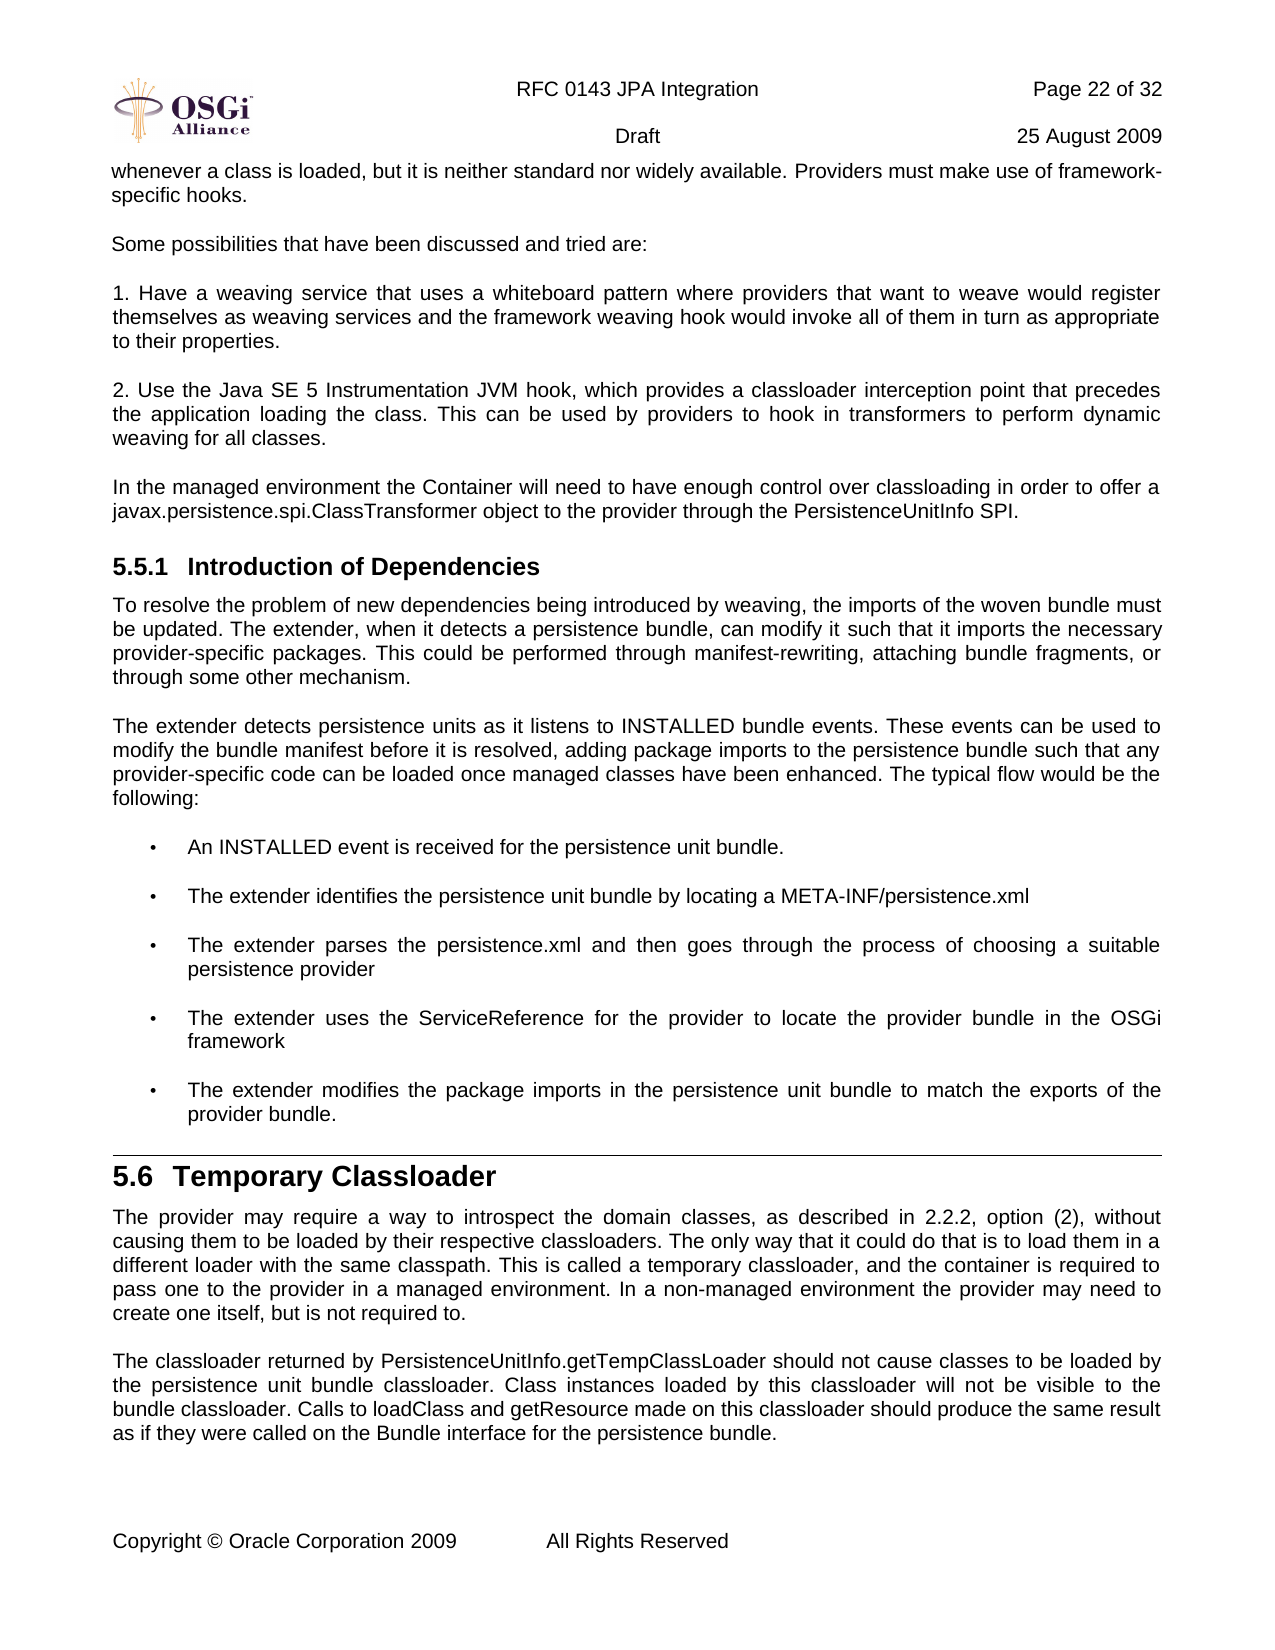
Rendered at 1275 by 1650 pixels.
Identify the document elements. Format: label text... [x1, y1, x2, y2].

text The provider may require a way to introspect the domain classes, as described in 2.2.2, option (2), without causing them to be loaded by their respective classloaders. The only way that it could do that is to load them in a different loader with the same classpath. This is called a temporary classloader, and the container is required to pass one to the provider in a managed environment. In a non-managed environment the provider may need to create one itself, but is not required to. [112, 1204, 1162, 1324]
list 1. Have a weaving service that uses a whiteboard pattern where providers that want to weave would register themselves as weaving services and the framework weaving hook would invoke all of them in turn as appropriate to their properties. [112, 281, 1162, 353]
text 2. Use the Java SE 5 Instrumentation JVM hook, which provides a classloader interception point that precedes the application loading the class. This can be used by providers to hook in transformers to perform dynamic weaving for all classes. [112, 378, 1162, 449]
list The extender parses the persistence.xml and then goes through the process of choosing a suitable persistence provider [150, 932, 1162, 980]
text To resolve the problem of new dependencies being introduced by weaving, the imports of the woven bundle must be updated. The extender, when it detects a persistence bundle, can modify it such that it imports the necessary provider-specific packages. This could be performed through manifest-rewriting, attaching bundle fragments, or through some other mechanism. [112, 593, 1162, 689]
list The extender uses the ServiceReference for the provider to locate the provider bundle in the OSGi framework [150, 1005, 1162, 1053]
list Some possibilities that have been discussed and tried are: [73, 232, 1162, 256]
text The classloader returned by PersistenceUnitInfo.getTempClassLoader should not cause classes to be loaded by the persistence unit bundle classloader. Class instances loaded by this classloader will not be visible to the bundle classloader. Calls to loadClass and getResource made on this classloader should produce the same result as if they were called on the Bundle interface for the persistence bundle. [112, 1349, 1162, 1445]
text The extender detects persistence units as it listens to INSTALLED bundle events. These events can be used to modify the bundle manifest before it is resolved, adding package imports to the persistence bundle such that any provider-specific code can be loaded once managed classes have been enhanced. The typical flow would be the following: [112, 714, 1162, 809]
subtitle Temporary Classloader [112, 1156, 1162, 1192]
list The extender modifies the package imports in the persistence unit bundle to match the exports of the provider bundle. [150, 1078, 1162, 1126]
text In the managed environment the Container will need to have enough control over classloading in order to offer a javax.persistence.spi.ClassTransformer object to the provider through the PersistenceUnitInfo SPI. [112, 474, 1162, 522]
list An INSTALLED event is received for the persistence unit bundle. [150, 834, 1162, 858]
picture [114, 78, 254, 143]
list whenever a class is loaded, but it is neither standard nor widely available. Providers must make use of framework-specific hooks. [73, 159, 1162, 207]
subtitle Introduction of Dependencies [112, 552, 1162, 580]
list The extender identifies the persistence unit bundle by locating a META-INF/persistence.xml [150, 883, 1162, 907]
